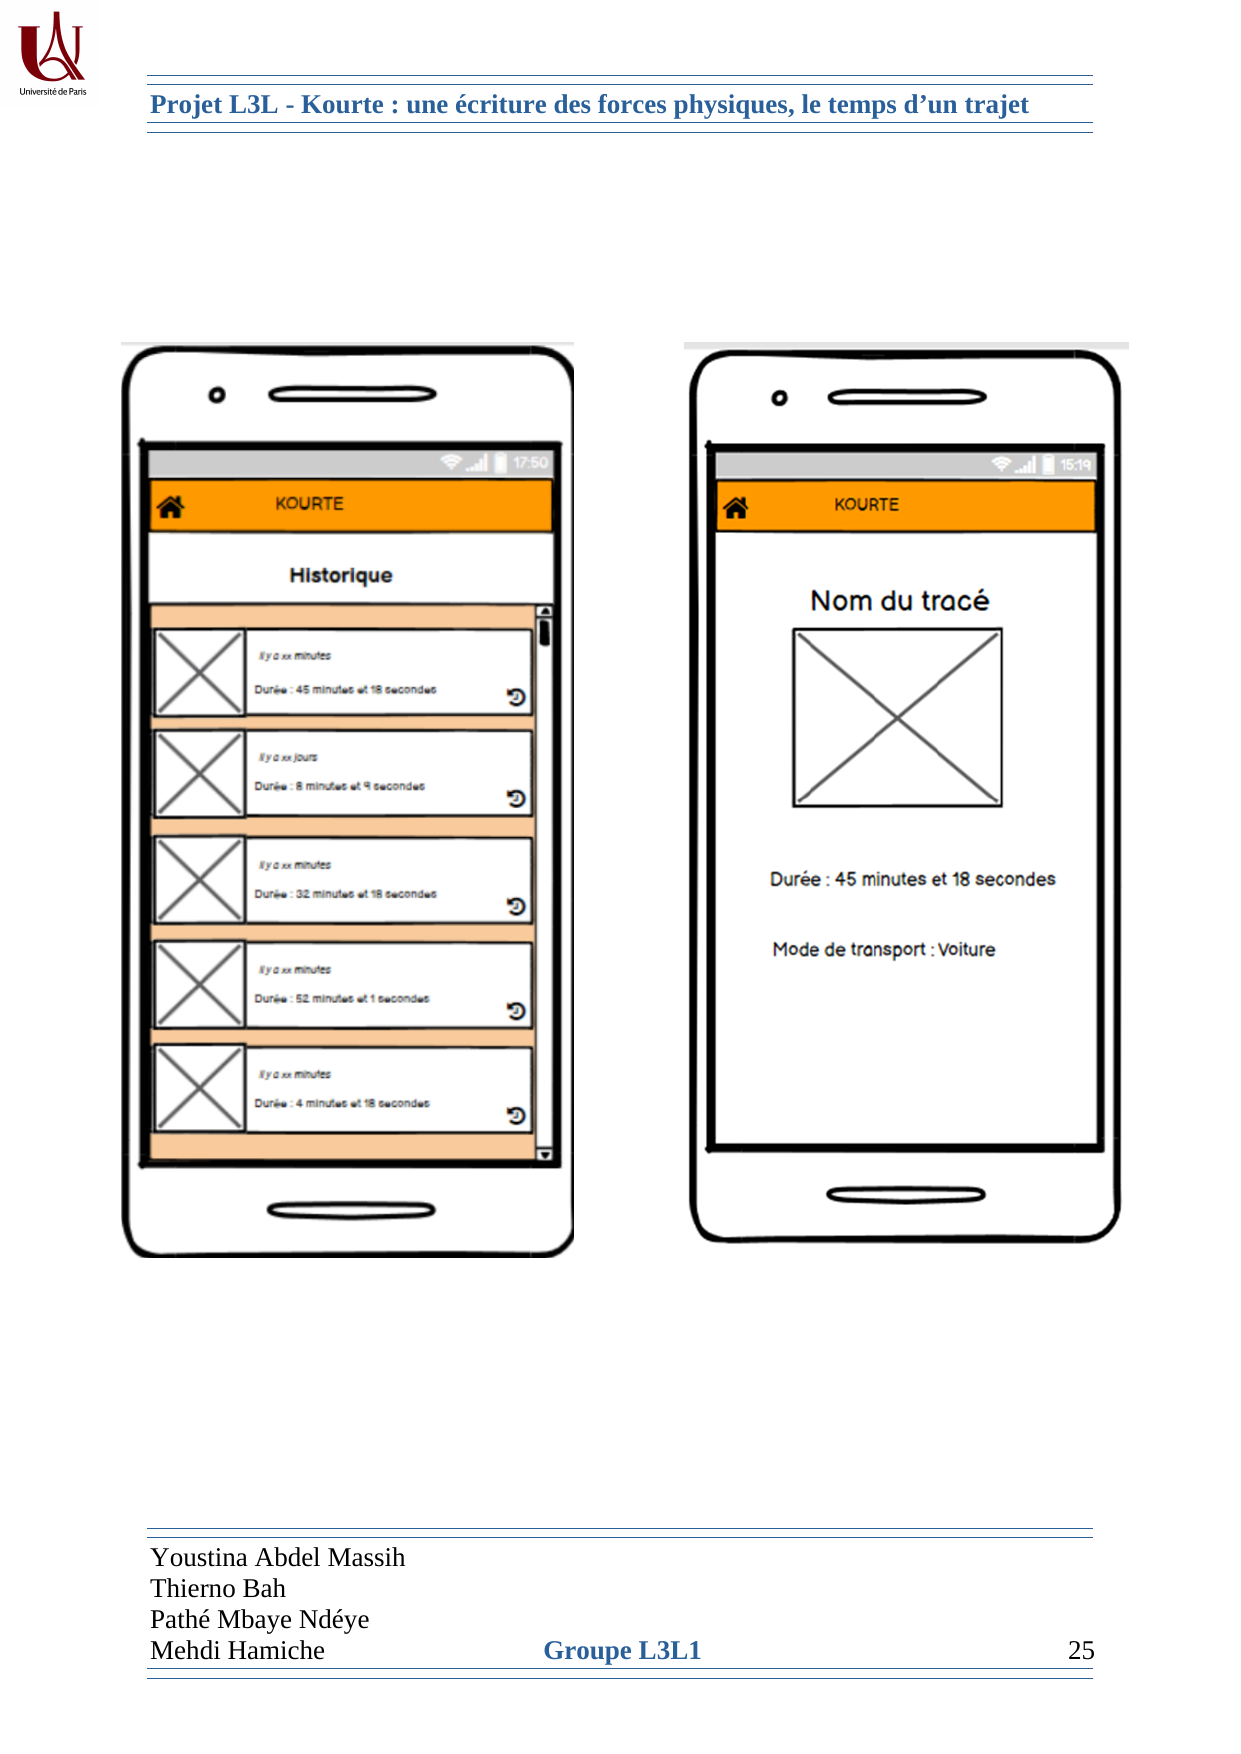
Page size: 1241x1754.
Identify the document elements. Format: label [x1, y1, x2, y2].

picture [0, 0, 101, 107]
picture [683, 342, 1129, 1255]
picture [121, 342, 574, 1258]
